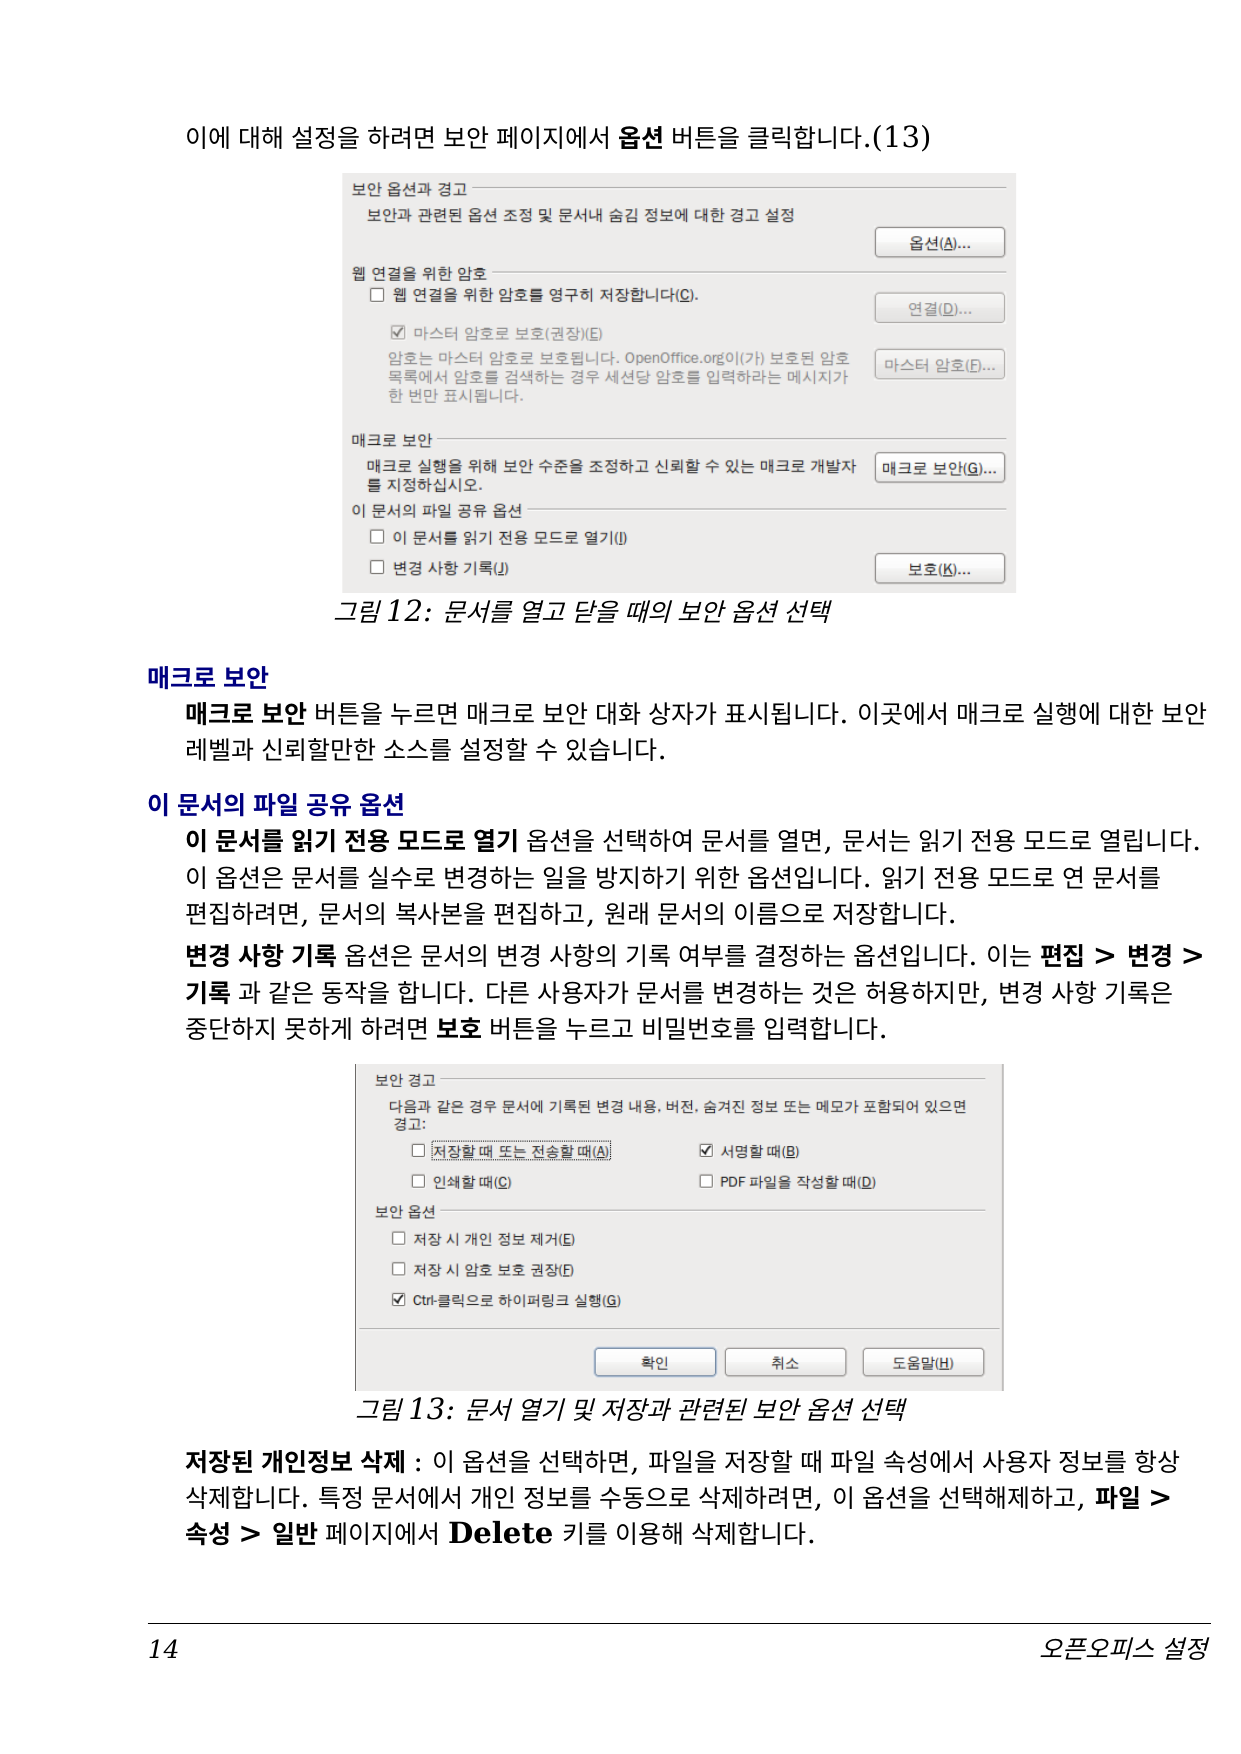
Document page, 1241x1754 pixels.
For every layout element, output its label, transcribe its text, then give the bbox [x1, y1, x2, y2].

text 저장된 개인정보 삭제 : 이 옵션을 선택하면, 파일을 저장할 때 파일 속성에서 사용자 정보를 항상 삭제합니다. 특정 문서에서 개인 정보를 수동으로 삭제하려면, 이 옵션을 선택해제하고, 파일 > 속성 > 일반 페이지에서 Delete 키를 이용해 삭제합니다. [185, 1442, 1211, 1551]
text 이 문서의 파일 공유 옵션 [148, 786, 1211, 822]
text 이에 대해 설정을 하려면 보안 페이지에서 옵션 버튼을 클릭합니다.(그림 13) [185, 118, 1211, 154]
text 이 문서를 읽기 전용 모드로 열기 옵션을 선택하여 문서를 열면, 문서는 읽기 전용 모드로 열립니다. 이 옵션은 문서를 실수로 변경하는 일을 방지하기 위한 옵션입니다. 읽기 전용 모드로 연 문서를 편집하려면, 문서의 복사본을 편집하고, 원래 문서의 이름으로 저장합니다. [185, 822, 1211, 931]
picture [355, 1064, 1004, 1391]
text 그림 12: 문서를 열고 닫을 때의 보안 옵션 선택 [333, 173, 1026, 629]
text 매크로 보안 [148, 658, 1211, 694]
text 매크로 보안 버튼을 누르면 매크로 보안 대화 상자가 표시됩니다. 이곳에서 매크로 실행에 대한 보안 레벨과 신뢰할만한 소스를 설정할 수 있습니다. [185, 694, 1211, 767]
text 변경 사항 기록 옵션은 문서의 변경 사항의 기록 여부를 결정하는 옵션입니다. 이는 편집 > 변경 > 기록 과 같은 동작을 합니다. 다른 사용자가 문서를 변경하는 것은 허용하지만, 변경 사항 기록은 중단하지 못하게 하려면 보호 버튼을 누르고 비밀번호를 입력합니다. [185, 937, 1211, 1046]
picture [342, 173, 1017, 593]
text 그림 13: 문서 열기 및 저장과 관련된 보안 옵션 선택 [355, 1391, 1003, 1427]
